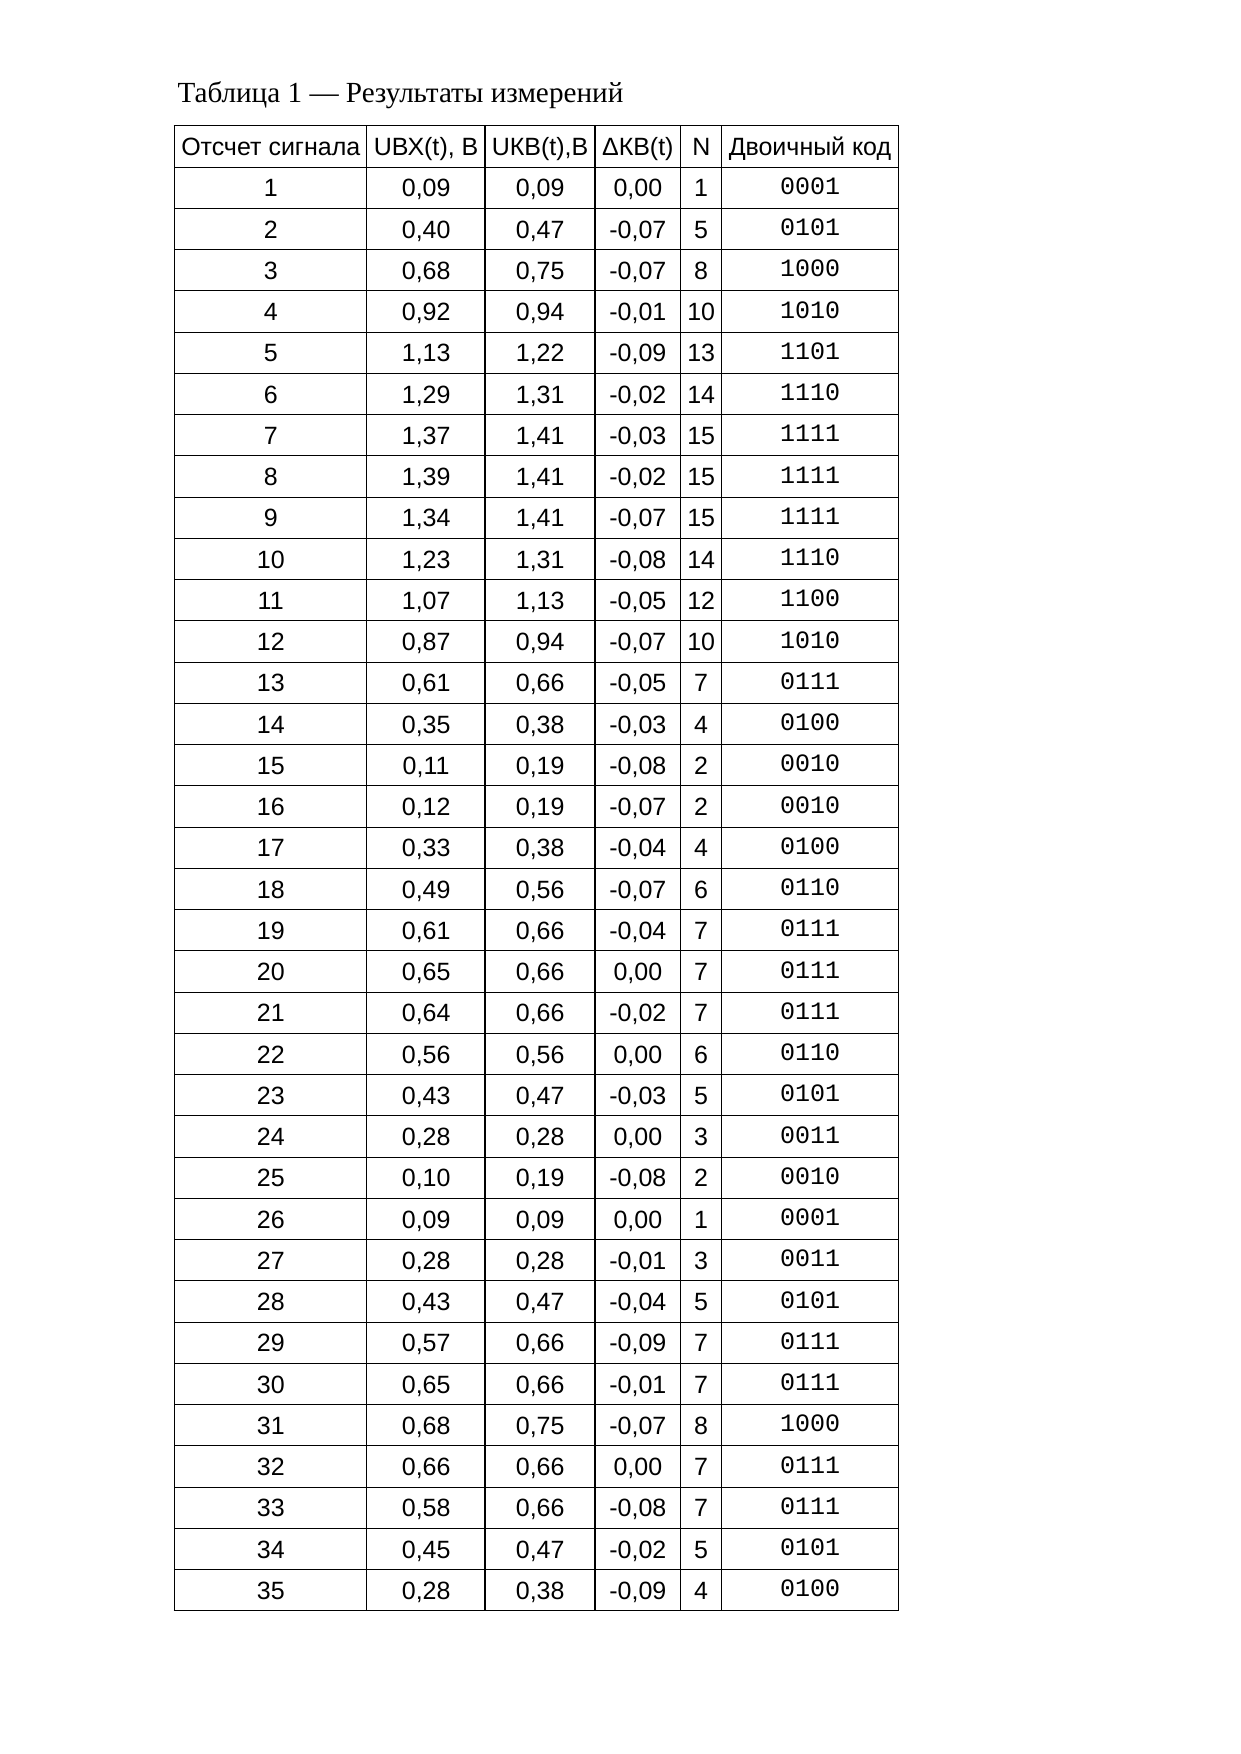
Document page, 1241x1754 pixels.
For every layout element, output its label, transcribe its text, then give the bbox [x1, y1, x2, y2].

table_cell 14 [681, 374, 721, 414]
table_cell 20 [175, 951, 366, 992]
table_cell 6 [681, 869, 721, 909]
table_cell 0,66 [486, 993, 594, 1033]
table_cell -0,05 [596, 663, 680, 703]
table_cell 0,33 [367, 828, 484, 868]
table_cell -0,05 [596, 580, 680, 620]
table_cell 33 [175, 1488, 366, 1528]
table_cell -0,01 [596, 291, 680, 332]
table_cell -0,09 [596, 1323, 680, 1363]
table_cell -0,01 [596, 1240, 680, 1280]
table_cell 18 [175, 869, 366, 909]
table_cell 0,09 [367, 1199, 484, 1239]
table_cell 0010 [722, 1158, 898, 1198]
table_header ΔКВ(t) [596, 126, 680, 167]
table_cell 1,41 [486, 456, 594, 497]
table_cell -0,03 [596, 415, 680, 455]
table_cell 0,57 [367, 1323, 484, 1363]
table_cell 2 [681, 1158, 721, 1198]
table_cell 2 [681, 786, 721, 827]
table_cell 0,19 [486, 745, 594, 785]
table_cell 7 [681, 993, 721, 1033]
table_cell 10 [681, 621, 721, 662]
table_cell 0110 [722, 1034, 898, 1074]
table_cell 14 [175, 704, 366, 744]
table_cell 0,00 [596, 1199, 680, 1239]
table_cell 0100 [722, 704, 898, 744]
table_header Отсчет сигнала [175, 126, 366, 167]
table_cell 12 [681, 580, 721, 620]
table_cell 3 [681, 1116, 721, 1157]
table_cell 0111 [722, 1364, 898, 1404]
table_cell -0,02 [596, 993, 680, 1033]
table_cell 0,66 [486, 1364, 594, 1404]
table_cell -0,04 [596, 828, 680, 868]
table_cell 0110 [722, 869, 898, 909]
table_cell 29 [175, 1323, 366, 1363]
table_cell 0,43 [367, 1281, 484, 1322]
table_cell 4 [681, 1570, 721, 1610]
table_cell 0111 [722, 993, 898, 1033]
table_cell 0,66 [486, 1446, 594, 1487]
table_cell 0111 [722, 1446, 898, 1487]
table_cell 1 [175, 168, 366, 208]
table_header N [681, 126, 721, 167]
table_cell 7 [681, 951, 721, 992]
table_cell 0,56 [367, 1034, 484, 1074]
table_cell 5 [681, 209, 721, 249]
table_cell -0,08 [596, 539, 680, 579]
table_cell 1,41 [486, 415, 594, 455]
table_cell 1010 [722, 291, 898, 332]
table_cell 15 [681, 498, 721, 538]
table_cell 0,75 [486, 1405, 594, 1445]
table_cell 4 [681, 828, 721, 868]
table_cell 0,09 [486, 168, 594, 208]
table_cell -0,09 [596, 1570, 680, 1610]
table_cell 0,58 [367, 1488, 484, 1528]
table_cell -0,04 [596, 910, 680, 950]
table_cell 0,47 [486, 1075, 594, 1115]
table_cell 0,28 [486, 1116, 594, 1157]
table_cell -0,07 [596, 1405, 680, 1445]
table_cell 0,43 [367, 1075, 484, 1115]
table_cell 0,61 [367, 910, 484, 950]
table_cell 0,28 [486, 1240, 594, 1280]
table_cell 23 [175, 1075, 366, 1115]
table_cell 8 [681, 1405, 721, 1445]
table_cell 6 [681, 1034, 721, 1074]
table_cell 7 [681, 1446, 721, 1487]
table_cell 0001 [722, 168, 898, 208]
table_cell 6 [175, 374, 366, 414]
table_cell 28 [175, 1281, 366, 1322]
table_cell 7 [175, 415, 366, 455]
table_cell 0,40 [367, 209, 484, 249]
table_cell -0,07 [596, 869, 680, 909]
table_cell 0,19 [486, 1158, 594, 1198]
table_cell 0,09 [486, 1199, 594, 1239]
table_cell 13 [175, 663, 366, 703]
table_cell 7 [681, 1488, 721, 1528]
table_cell 15 [175, 745, 366, 785]
table_cell 0,68 [367, 1405, 484, 1445]
table_cell 25 [175, 1158, 366, 1198]
table_cell 13 [681, 333, 721, 373]
table_cell -0,07 [596, 498, 680, 538]
table_cell 0,47 [486, 1281, 594, 1322]
table_cell 1110 [722, 539, 898, 579]
table_cell 1000 [722, 1405, 898, 1445]
table_cell 1101 [722, 333, 898, 373]
table_cell 0,19 [486, 786, 594, 827]
table_cell -0,08 [596, 745, 680, 785]
table_cell 0001 [722, 1199, 898, 1239]
table_cell 0,38 [486, 828, 594, 868]
table_cell 0,38 [486, 1570, 594, 1610]
table_cell 1111 [722, 498, 898, 538]
table_cell 15 [681, 456, 721, 497]
table_cell 1,22 [486, 333, 594, 373]
table_cell 1,13 [486, 580, 594, 620]
table_cell 1110 [722, 374, 898, 414]
table_cell 0,00 [596, 951, 680, 992]
table_cell 1010 [722, 621, 898, 662]
table_cell 0101 [722, 209, 898, 249]
table_cell 19 [175, 910, 366, 950]
table_cell 0,56 [486, 1034, 594, 1074]
table_cell 1,41 [486, 498, 594, 538]
table_cell 1100 [722, 580, 898, 620]
table_cell -0,07 [596, 209, 680, 249]
table_cell 0,45 [367, 1529, 484, 1569]
table_cell 4 [175, 291, 366, 332]
table_cell 0,28 [367, 1570, 484, 1610]
table_cell 0,38 [486, 704, 594, 744]
table_cell 22 [175, 1034, 366, 1074]
table_cell 0,66 [486, 1323, 594, 1363]
table_cell 1,13 [367, 333, 484, 373]
table_cell 1,39 [367, 456, 484, 497]
table_cell 10 [175, 539, 366, 579]
table_cell 2 [681, 745, 721, 785]
table_cell 1 [681, 1199, 721, 1239]
table_cell -0,01 [596, 1364, 680, 1404]
table_cell 7 [681, 910, 721, 950]
table_cell 0,65 [367, 951, 484, 992]
table_cell 1111 [722, 415, 898, 455]
table_header Двоичный код [722, 126, 898, 167]
table_cell 0,12 [367, 786, 484, 827]
table_cell -0,02 [596, 456, 680, 497]
table_cell 14 [681, 539, 721, 579]
table_cell 0,64 [367, 993, 484, 1033]
table_cell 34 [175, 1529, 366, 1569]
table_cell -0,08 [596, 1488, 680, 1528]
table_cell 0,65 [367, 1364, 484, 1404]
table_cell 7 [681, 1323, 721, 1363]
table_cell -0,07 [596, 786, 680, 827]
table_cell 8 [681, 250, 721, 290]
table_cell 9 [175, 498, 366, 538]
table_cell 0101 [722, 1529, 898, 1569]
table_cell 0,09 [367, 168, 484, 208]
table_cell 0,49 [367, 869, 484, 909]
table_cell 0111 [722, 951, 898, 992]
table_cell -0,09 [596, 333, 680, 373]
table_cell 0,28 [367, 1240, 484, 1280]
table_cell 0,47 [486, 209, 594, 249]
table_cell 0,35 [367, 704, 484, 744]
table_cell 7 [681, 663, 721, 703]
table_cell 0111 [722, 663, 898, 703]
table_cell 1111 [722, 456, 898, 497]
table_cell 1,31 [486, 374, 594, 414]
table_cell 0010 [722, 745, 898, 785]
table_cell 8 [175, 456, 366, 497]
table_cell 1,31 [486, 539, 594, 579]
table_header UВХ(t), В [367, 126, 484, 167]
table_cell -0,07 [596, 621, 680, 662]
table_cell 15 [681, 415, 721, 455]
table_cell 0,28 [367, 1116, 484, 1157]
table_cell 4 [681, 704, 721, 744]
table_cell 0,10 [367, 1158, 484, 1198]
table_cell -0,02 [596, 374, 680, 414]
table_cell -0,03 [596, 1075, 680, 1115]
table_cell 26 [175, 1199, 366, 1239]
table_cell 27 [175, 1240, 366, 1280]
table_cell 16 [175, 786, 366, 827]
table_cell 31 [175, 1405, 366, 1445]
table_cell 0,66 [486, 951, 594, 992]
table_cell 32 [175, 1446, 366, 1487]
table_cell 1,23 [367, 539, 484, 579]
table_cell 0,00 [596, 1034, 680, 1074]
table_cell 35 [175, 1570, 366, 1610]
table_cell 0111 [722, 1323, 898, 1363]
table_cell 0010 [722, 786, 898, 827]
table_cell 0,00 [596, 1446, 680, 1487]
table_cell 0101 [722, 1281, 898, 1322]
table_cell 17 [175, 828, 366, 868]
table_cell -0,07 [596, 250, 680, 290]
table_cell 24 [175, 1116, 366, 1157]
table_cell 0,94 [486, 621, 594, 662]
table_cell 0011 [722, 1116, 898, 1157]
table_cell 5 [681, 1529, 721, 1569]
table_cell -0,02 [596, 1529, 680, 1569]
table_header UКВ(t),В [486, 126, 594, 167]
table_cell 2 [175, 209, 366, 249]
table_cell 0111 [722, 910, 898, 950]
table_cell 0,87 [367, 621, 484, 662]
table_cell 21 [175, 993, 366, 1033]
table_cell 12 [175, 621, 366, 662]
table_cell 1,34 [367, 498, 484, 538]
table_cell 10 [681, 291, 721, 332]
table_cell 0100 [722, 1570, 898, 1610]
table_cell 0,66 [486, 663, 594, 703]
table_cell -0,04 [596, 1281, 680, 1322]
table_cell 0,68 [367, 250, 484, 290]
table_cell 0,47 [486, 1529, 594, 1569]
table_cell 3 [175, 250, 366, 290]
table_cell 0,00 [596, 1116, 680, 1157]
table_cell 1,37 [367, 415, 484, 455]
table_cell 1 [681, 168, 721, 208]
table_cell 0,66 [486, 910, 594, 950]
table_cell 1,29 [367, 374, 484, 414]
table_cell 0100 [722, 828, 898, 868]
text Таблица 1 — Результаты измерений [177, 75, 1181, 108]
table_cell 5 [681, 1281, 721, 1322]
table_cell 5 [175, 333, 366, 373]
table_cell 5 [681, 1075, 721, 1115]
table_cell 11 [175, 580, 366, 620]
table_cell 1,07 [367, 580, 484, 620]
table_cell 0,56 [486, 869, 594, 909]
table_cell 1000 [722, 250, 898, 290]
table_cell 30 [175, 1364, 366, 1404]
table_cell 0111 [722, 1488, 898, 1528]
table_cell 0011 [722, 1240, 898, 1280]
table_cell 0,11 [367, 745, 484, 785]
table_cell -0,03 [596, 704, 680, 744]
table_cell 0,61 [367, 663, 484, 703]
table_cell 7 [681, 1364, 721, 1404]
table_cell 0,00 [596, 168, 680, 208]
table_cell -0,08 [596, 1158, 680, 1198]
table_cell 0,94 [486, 291, 594, 332]
table_cell 0101 [722, 1075, 898, 1115]
table_cell 0,66 [367, 1446, 484, 1487]
table_cell 0,75 [486, 250, 594, 290]
table_cell 3 [681, 1240, 721, 1280]
table_cell 0,66 [486, 1488, 594, 1528]
table_cell 0,92 [367, 291, 484, 332]
